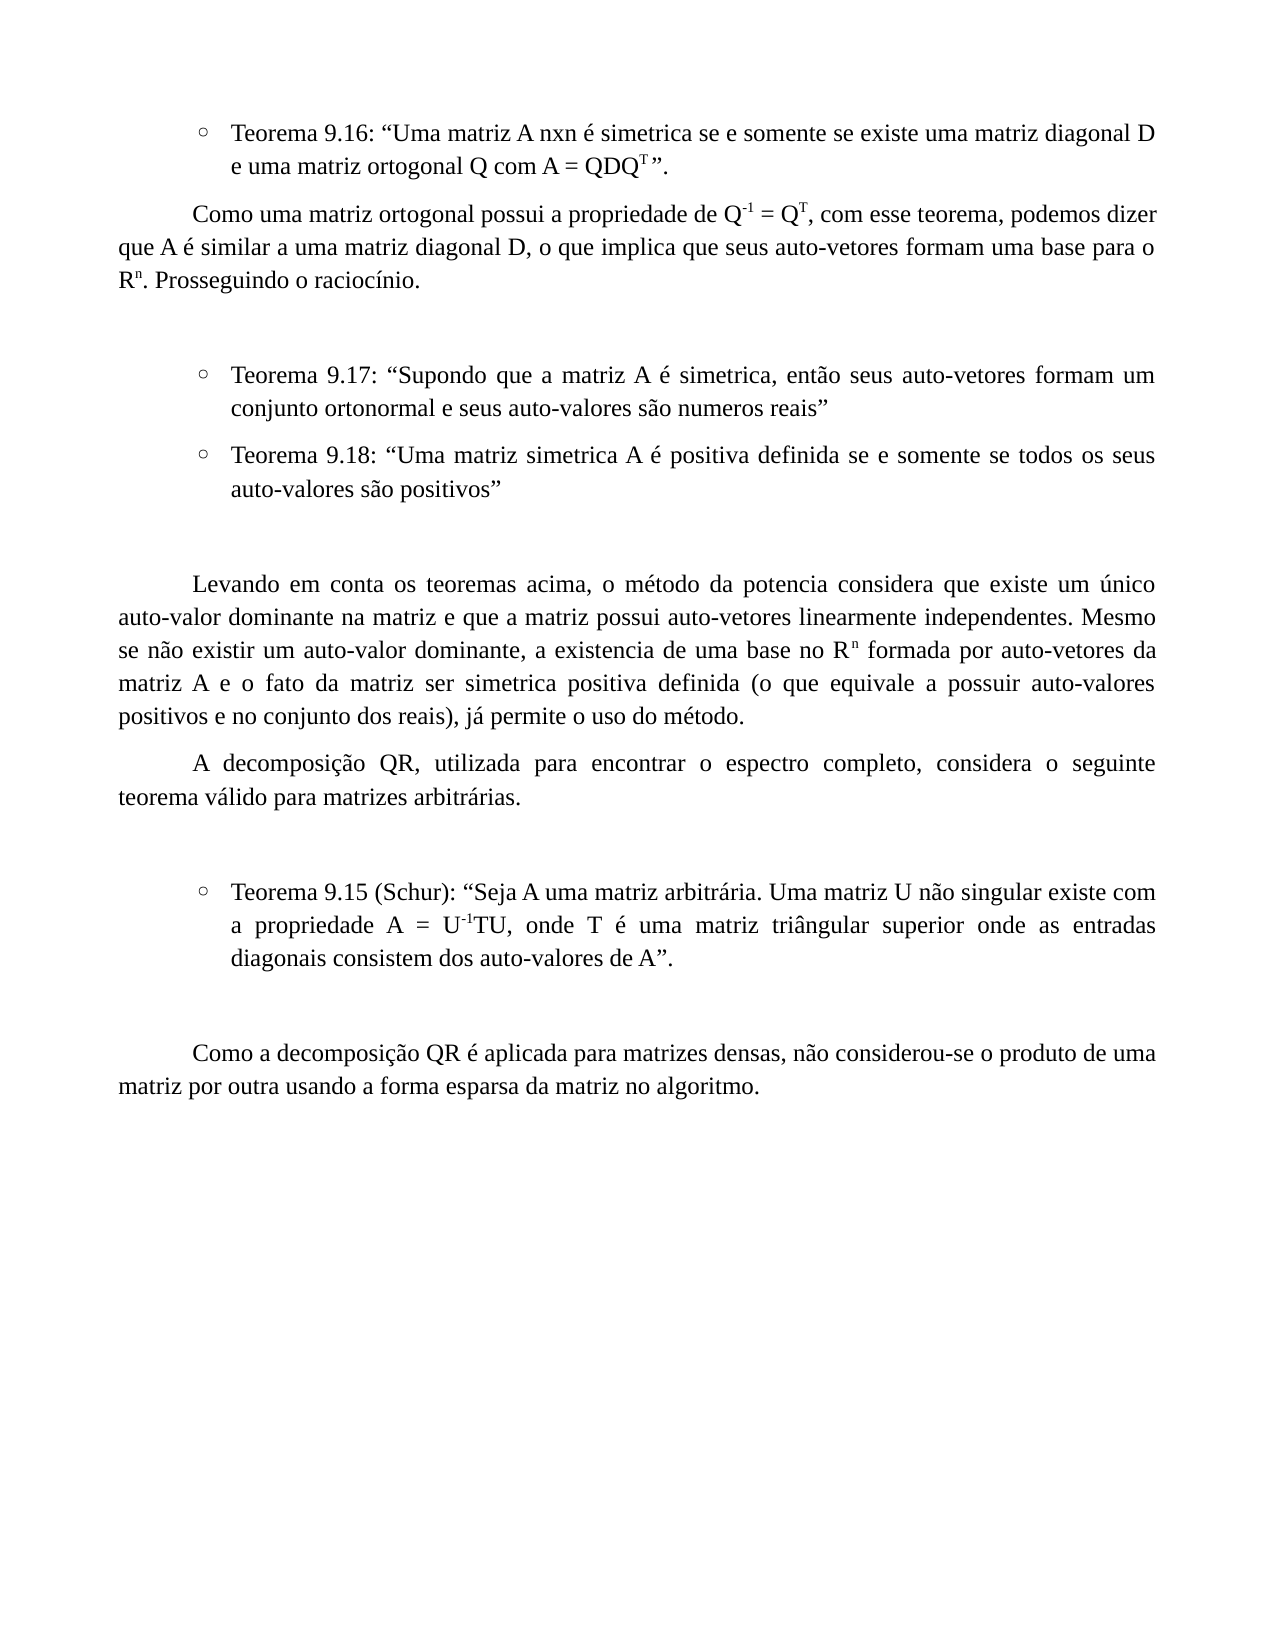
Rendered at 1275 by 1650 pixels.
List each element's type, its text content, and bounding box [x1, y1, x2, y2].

list Teorema 9.16: “Uma matriz A nxn é simetrica se e somente se existe uma matriz diagonal D e uma matriz ortogonal Q com A = QDQT ”. [193, 118, 1157, 180]
list Teorema 9.15 (Schur): “Seja A uma matriz arbitrária. Uma matriz U não singular existe com a propriedade A = U-1TU, onde T é uma matriz triângular superior onde as entradas diagonais consistem dos auto-valores de A”. [193, 877, 1157, 972]
list Teorema 9.17: “Supondo que a matriz A é simetrica, então seus auto-vetores formam um conjunto ortonormal e seus auto-valores são numeros reais” [193, 360, 1157, 422]
text A decomposição QR, utilizada para encontrar o espectro completo, considera o seguinte teorema válido para matrizes arbitrárias. [118, 748, 1157, 810]
text Levando em conta os teoremas acima, o método da potencia considera que existe um único auto-valor dominante na matriz e que a matriz possui auto-vetores linearmente independentes. Mesmo se não existir um auto-valor dominante, a existencia de uma base no Rn formada por auto-vetores da matriz A e o fato da matriz ser simetrica positiva definida (o que equivale a possuir auto-valores positivos e no conjunto dos reais), já permite o uso do método. [118, 569, 1157, 730]
text Como a decomposição QR é aplicada para matrizes densas, não considerou-se o produto de uma matriz por outra usando a forma esparsa da matriz no algoritmo. [118, 1038, 1157, 1100]
text Como uma matriz ortogonal possui a propriedade de Q-1 = QT, com esse teorema, podemos dizer que A é similar a uma matriz diagonal D, o que implica que seus auto-vetores formam uma base para o Rn. Prosseguindo o raciocínio. [118, 199, 1157, 293]
list Teorema 9.18: “Uma matriz simetrica A é positiva definida se e somente se todos os seus auto-valores são positivos” [193, 441, 1157, 502]
